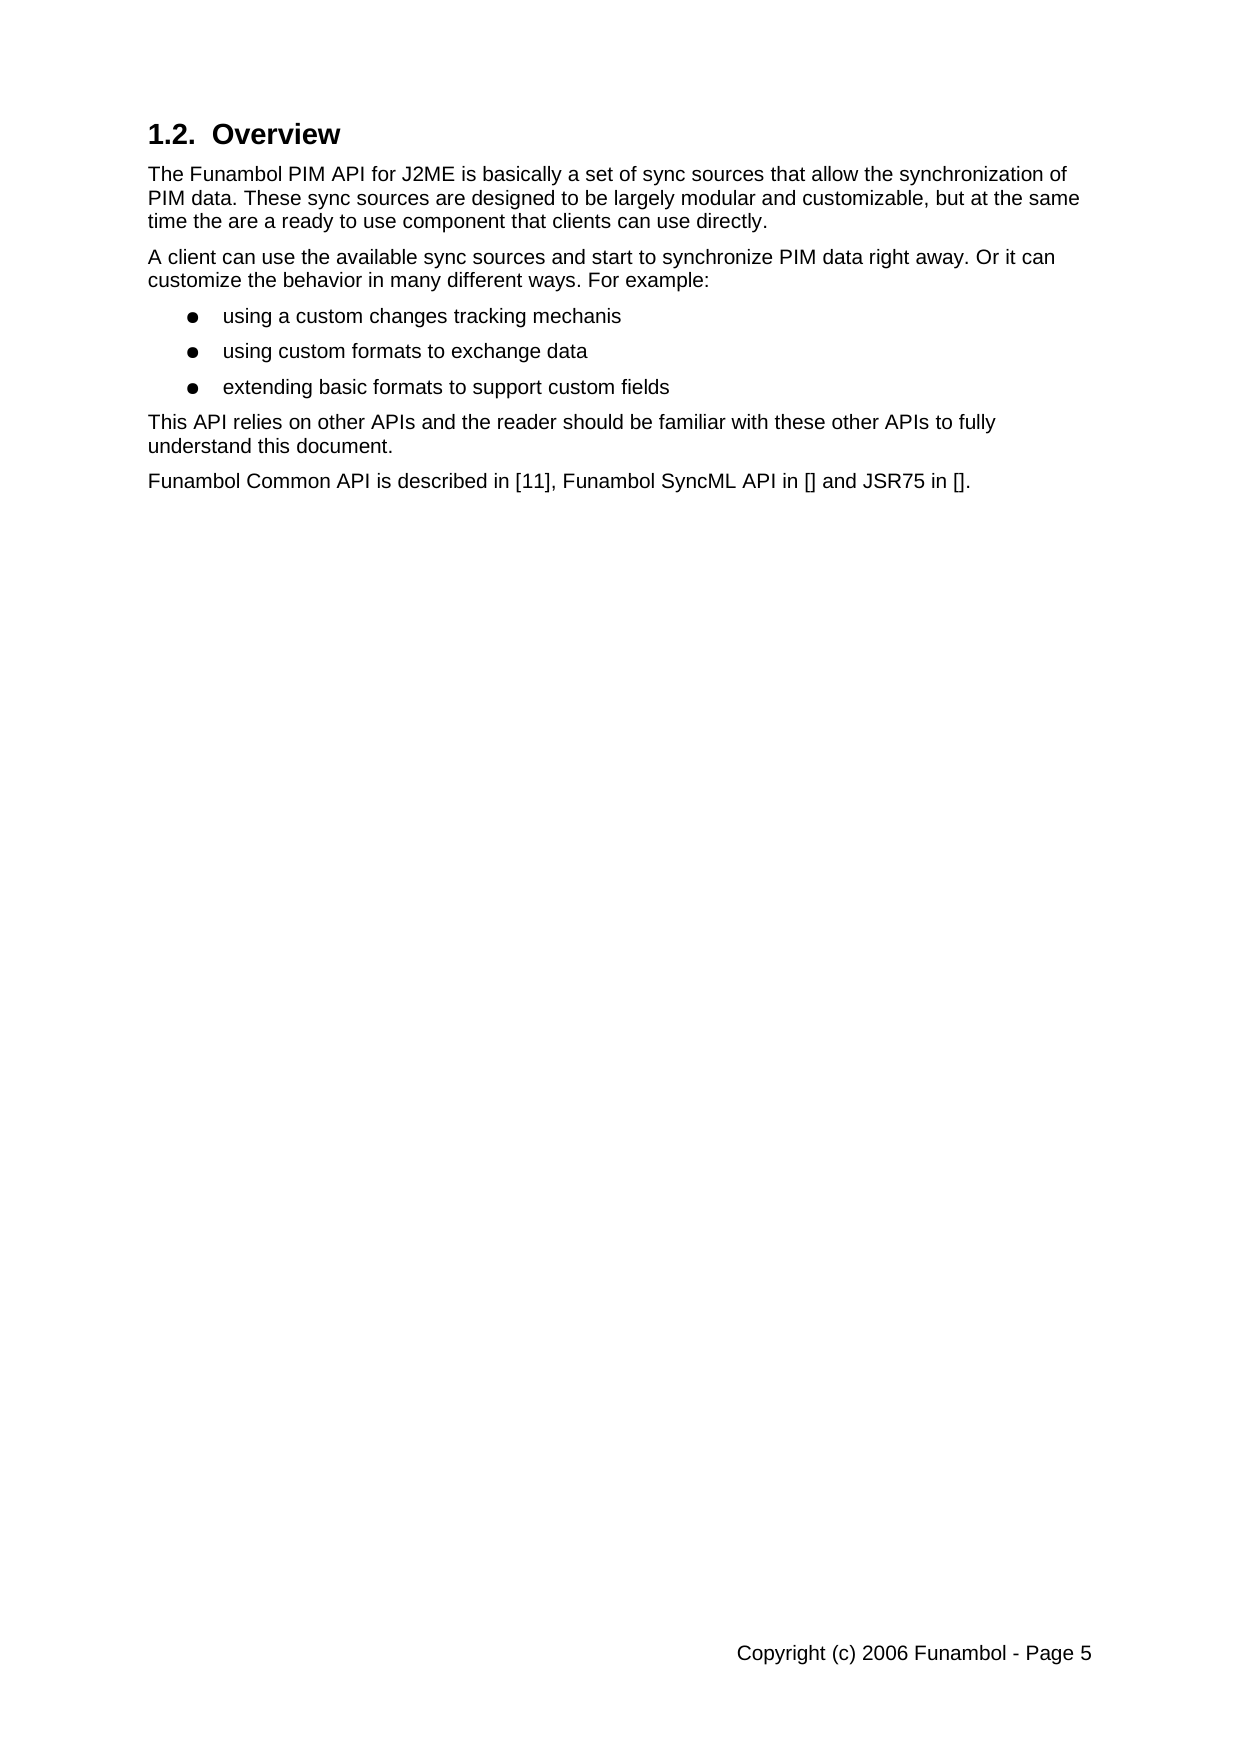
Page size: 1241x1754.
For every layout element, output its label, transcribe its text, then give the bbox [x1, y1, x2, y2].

text A client can use the available sync sources and start to synchronize PIM data right away. Or it can customize the behavior in many different ways. For example: [148, 245, 1093, 292]
list using a custom changes tracking mechanis [185, 304, 1093, 328]
list using custom formats to exchange data [185, 340, 1093, 363]
text This API relies on other APIs and the reader should be familiar with these other APIs to fully understand this document. [148, 411, 1093, 458]
text The Funambol PIM API for J2ME is basically a set of sync sources that allow the synchronization of PIM data. These sync sources are designed to be largely modular and customizable, but at the same time the are a ready to use component that clients can use directly. [148, 163, 1093, 233]
text Funambol Common API is described in [11], Funambol SyncML API in [] and JSR75 in []. [148, 469, 1093, 493]
list extending basic formats to support custom fields [185, 375, 1093, 399]
subtitle Overview [148, 118, 1093, 151]
